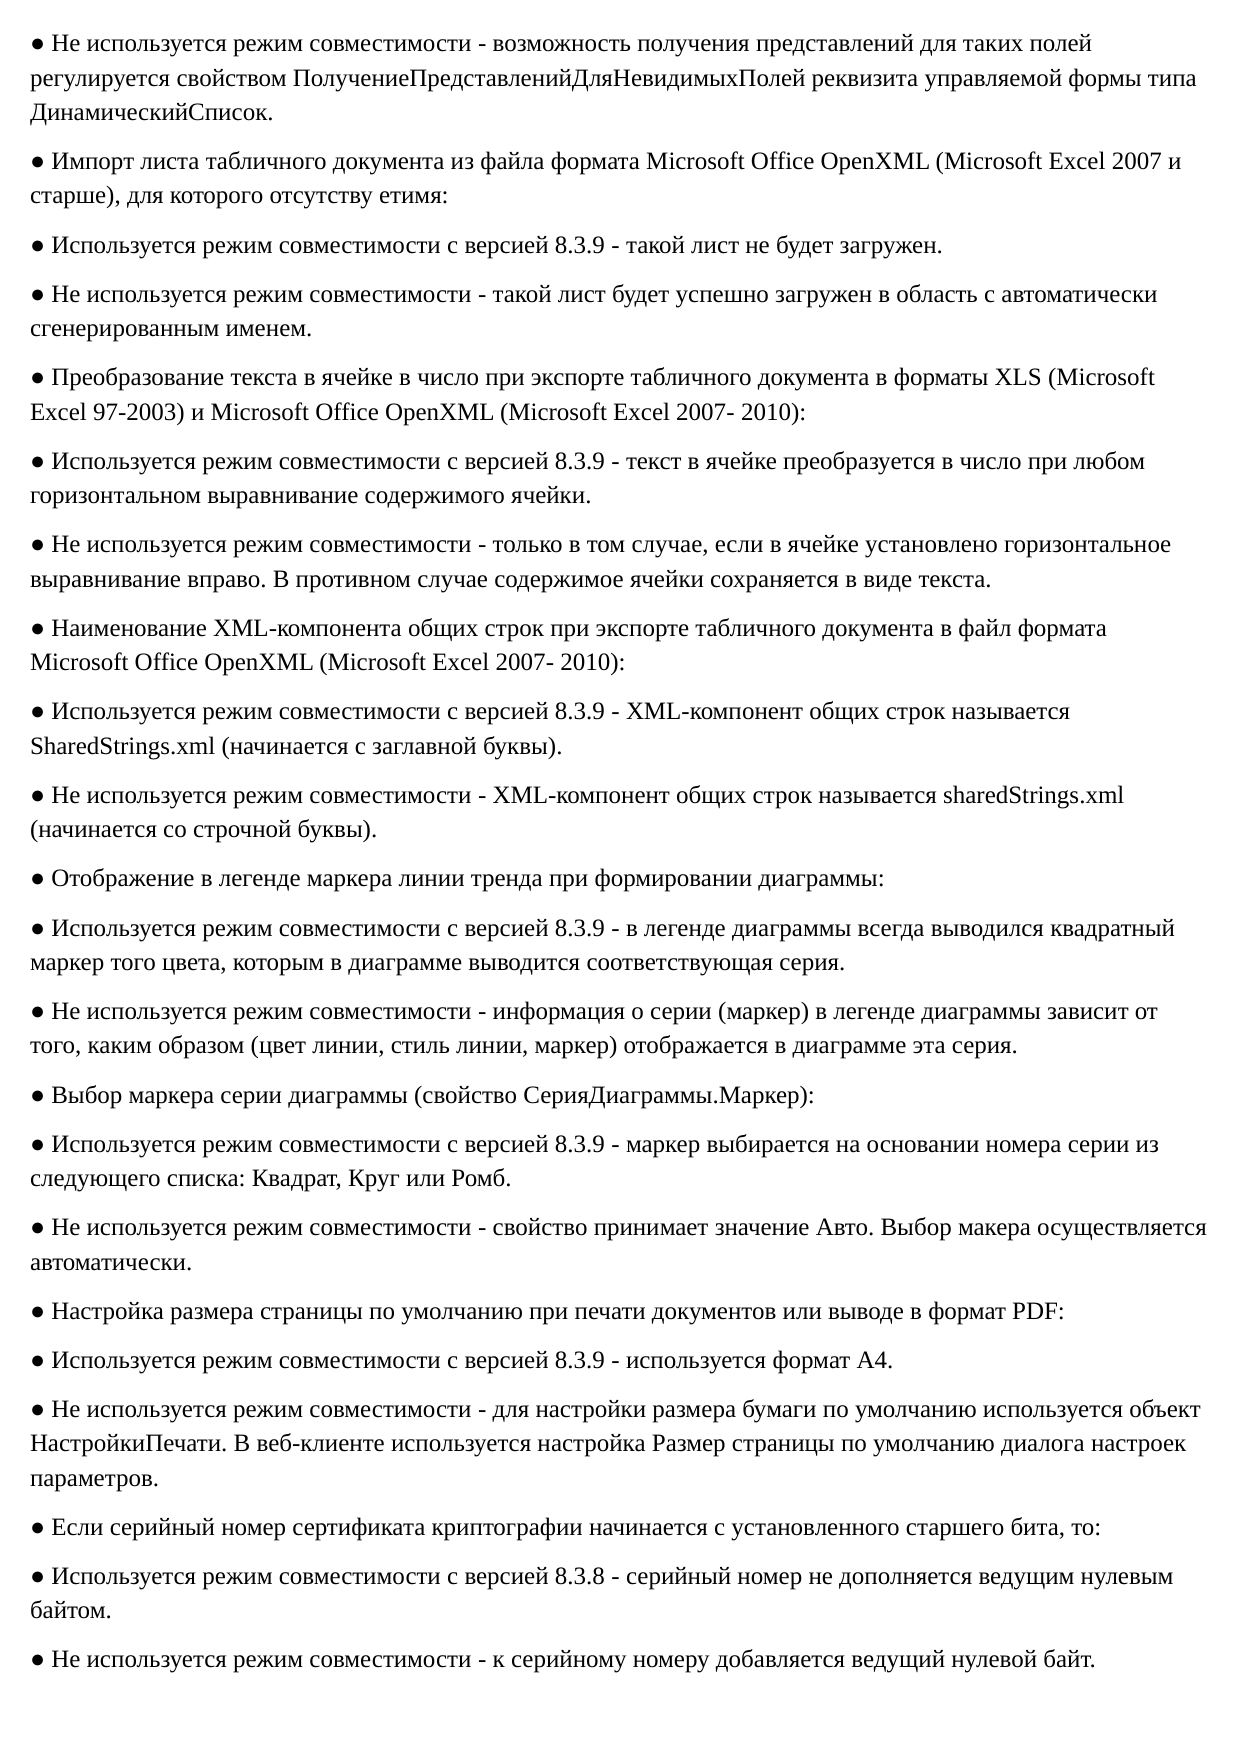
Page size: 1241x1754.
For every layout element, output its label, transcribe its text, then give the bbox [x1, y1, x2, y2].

text ● Не используется режим совместимости ‑ информация о серии (маркер) в легенде диаграммы зависит от того, каким образом (цвет линии, стиль линии, маркер) отображается в диаграмме эта серия. [30, 996, 1211, 1059]
text ● Используется режим совместимости с версией 8.3.9 ‑ маркер выбирается на основании номера серии из следующего списка: Квадрат, Круг или Ромб. [30, 1129, 1211, 1192]
text ● Не используется режим совместимости ‑ только в том случае, если в ячейке установлено горизонтальное выравнивание вправо. В противном случае содержимое ячейки сохраняется в виде текста. [30, 529, 1211, 593]
text ● Преобразование текста в ячейке в число при экспорте табличного документа в форматы XLS (Microsoft Excel 97-2003) и Microsoft Office OpenXML (Microsoft Excel 2007‑ 2010): [30, 362, 1211, 426]
text ● Не используется режим совместимости ‑ для настройки размера бумаги по умолчанию используется объект НастройкиПечати. В веб-клиенте используется настройка Размер страницы по умолчанию диалога настроек параметров. [30, 1394, 1211, 1492]
text ● Используется режим совместимости с версией 8.3.9 ‑ текст в ячейке преобразуется в число при любом горизонтальном выравнивание содержимого ячейки. [30, 446, 1211, 509]
text ● Наименование XML-компонента общих строк при экспорте табличного документа в файл формата Microsoft Office OpenXML (Microsoft Excel 2007‑ 2010): [30, 613, 1211, 676]
text ● Не используется режим совместимости ‑ такой лист будет успешно загружен в область с автоматически сгенерированным именем. [30, 279, 1211, 342]
text ● Настройка размера страницы по умолчанию при печати документов или выводе в формат PDF: [30, 1296, 1211, 1324]
text ● Отображение в легенде маркера линии тренда при формировании диаграммы: [30, 863, 1211, 892]
text ● Не используется режим совместимости ‑ свойство принимает значение Авто. Выбор макера осуществляется автоматически. [30, 1212, 1211, 1276]
text ● Не используется режим совместимости ‑ к серийному номеру добавляется ведущий нулевой байт. [30, 1644, 1211, 1673]
text ● Не используется режим совместимости ‑ XML-компонент общих строк называется sharedStrings.xml (начинается со строчной буквы). [30, 780, 1211, 843]
text ● Используется режим совместимости с версией 8.3.8 ‑ серийный номер не дополняется ведущим нулевым байтом. [30, 1561, 1211, 1624]
text ● Выбор маркера серии диаграммы (свойство СерияДиаграммы.Маркер): [30, 1080, 1211, 1108]
text ● Используется режим совместимости с версией 8.3.9 ‑ используется формат А4. [30, 1345, 1211, 1374]
text ● Используется режим совместимости с версией 8.3.9 ‑ XML-компонент общих строк называется SharedStrings.xml (начинается с заглавной буквы). [30, 696, 1211, 760]
text ● Импорт листа табличного документа из файла формата Microsoft Office OpenXML (Microsoft Excel 2007 и старше), для которого отсутству етимя: [30, 146, 1211, 209]
text ● Не используется режим совместимости ‑ возможность получения представлений для таких полей регулируется свойством ПолучениеПредставленийДляНевидимыхПолей реквизита управляемой формы типа ДинамическийСписок. [30, 28, 1211, 126]
text ● Используется режим совместимости с версией 8.3.9 ‑ такой лист не будет загружен. [30, 230, 1211, 258]
text ● Если серийный номер сертификата криптографии начинается с установленного старшего бита, то: [30, 1512, 1211, 1541]
text ● Используется режим совместимости с версией 8.3.9 ‑ в легенде диаграммы всегда выводился квадратный маркер того цвета, которым в диаграмме выводится соответствующая серия. [30, 913, 1211, 976]
